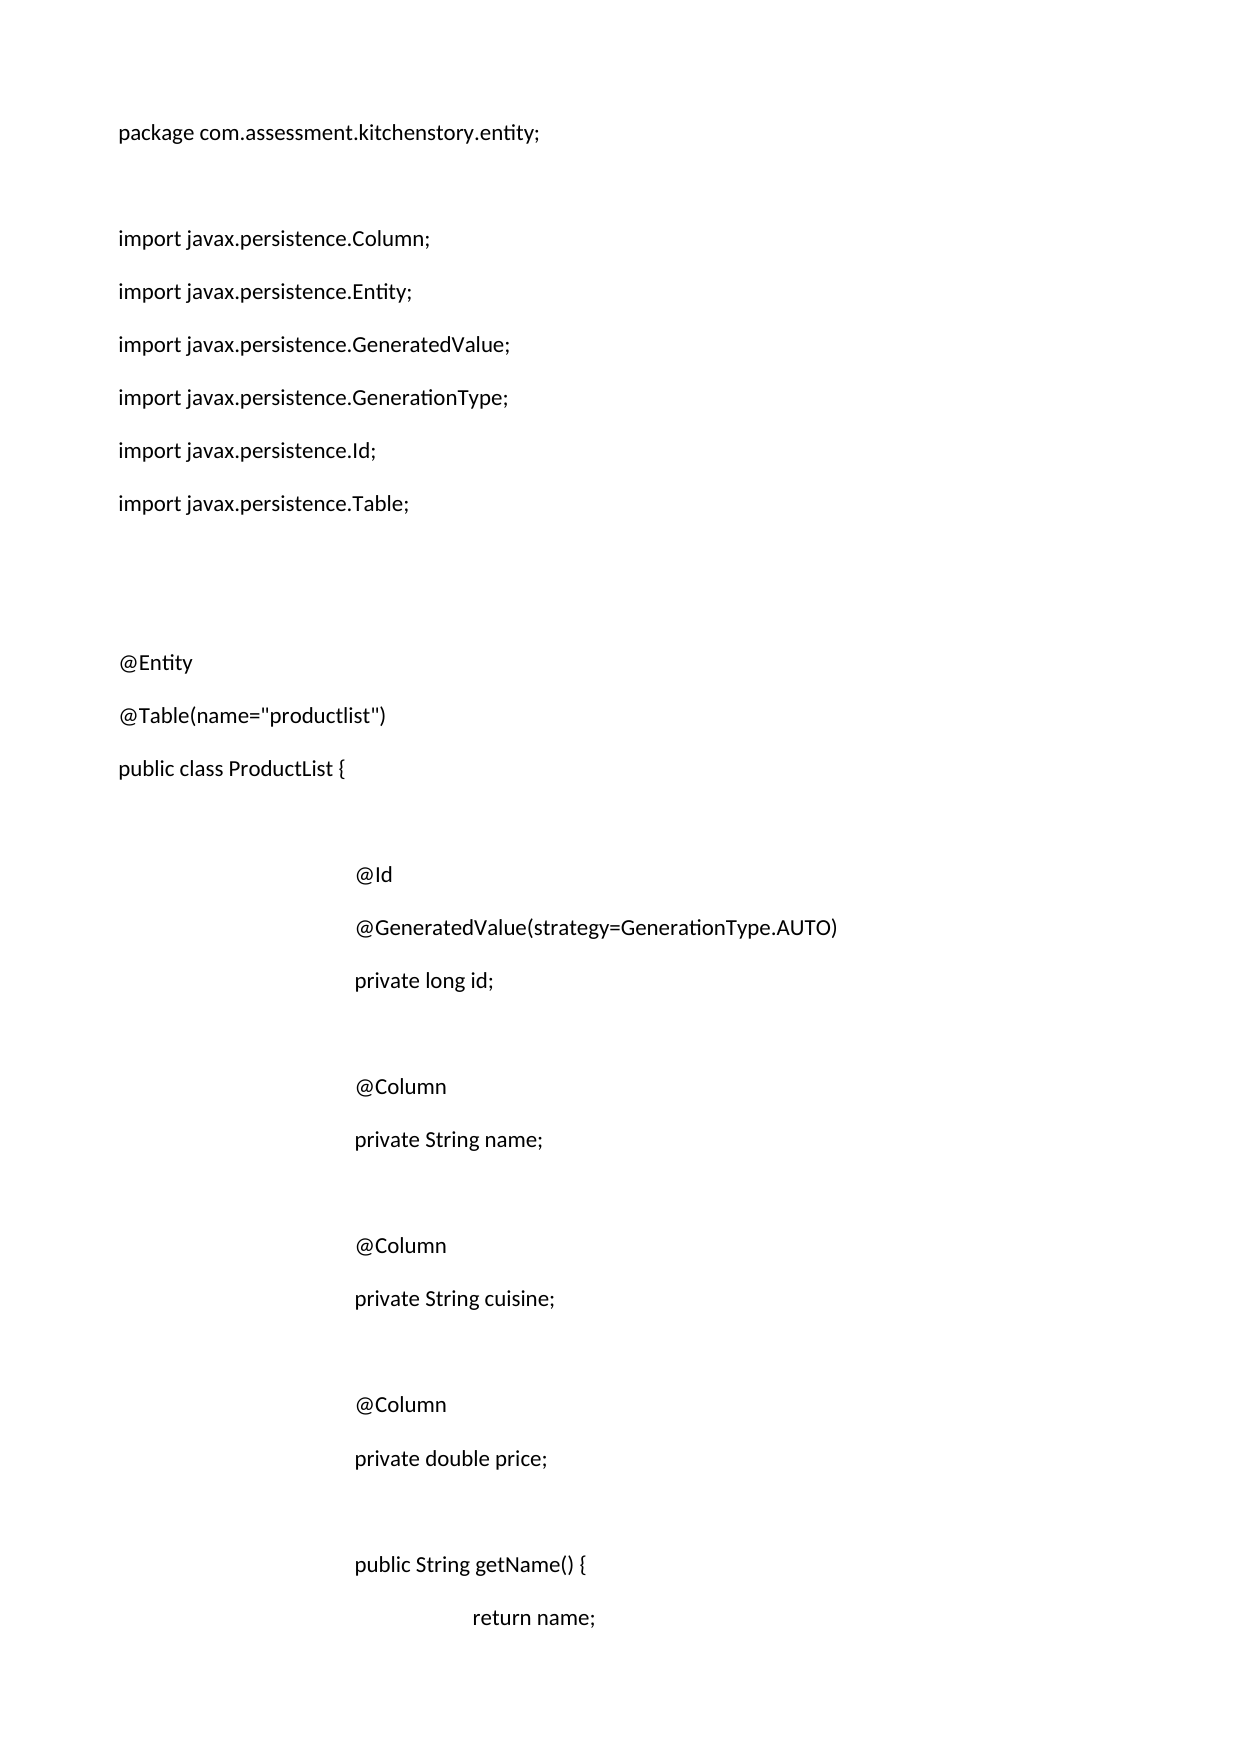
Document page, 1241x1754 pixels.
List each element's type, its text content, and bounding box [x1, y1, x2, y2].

text package com.assessment.kitchenstory.entity; [118, 118, 1122, 146]
text import javax.persistence.Column; [118, 224, 1122, 252]
text private long id; [118, 966, 1122, 994]
text private String name; [118, 1126, 1122, 1153]
text return name; [118, 1603, 1122, 1631]
text import javax.persistence.Entity; [118, 277, 1122, 305]
text import javax.persistence.Id; [118, 436, 1122, 464]
text import javax.persistence.GeneratedValue; [118, 330, 1122, 358]
text @Column [118, 1232, 1122, 1259]
text public String getName() { [118, 1550, 1122, 1578]
text import javax.persistence.GenerationType; [118, 383, 1122, 411]
text import javax.persistence.Table; [118, 489, 1122, 517]
text @Table(name="productlist") [118, 701, 1122, 729]
text private String cuisine; [118, 1284, 1122, 1313]
text private double price; [118, 1444, 1122, 1472]
text @Column [118, 1072, 1122, 1101]
text @Entity [118, 648, 1122, 676]
text @Column [118, 1391, 1122, 1419]
text public class ProductList { [118, 754, 1122, 782]
text @Id [118, 860, 1122, 888]
text @GeneratedValue(strategy=GenerationType.AUTO) [118, 913, 1122, 941]
